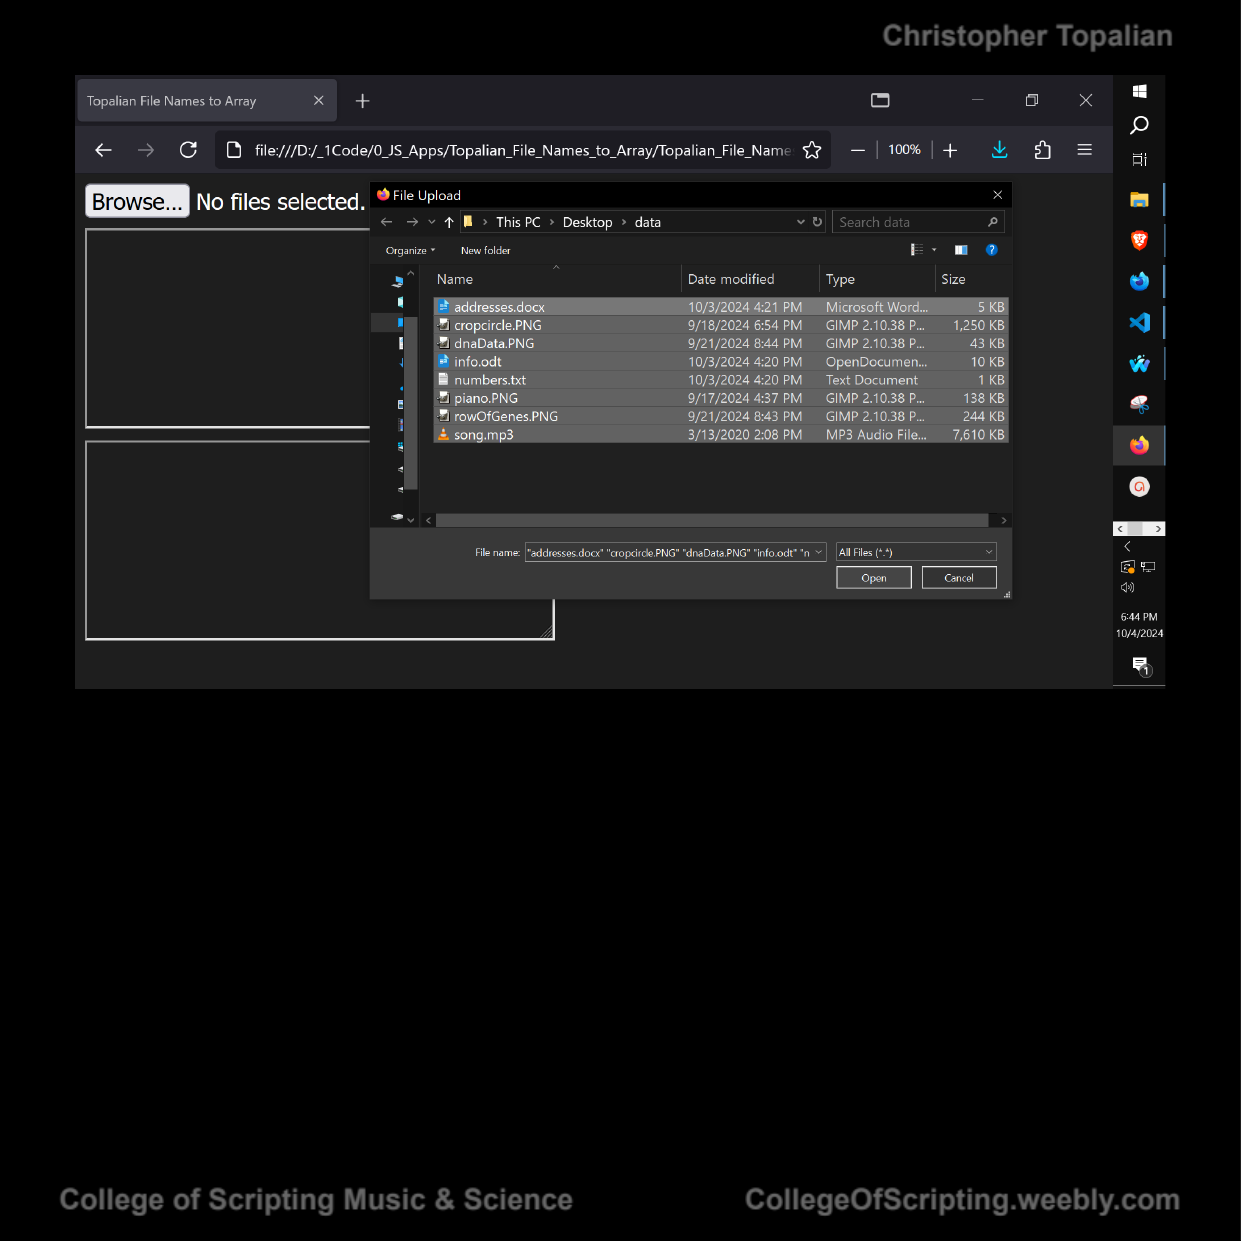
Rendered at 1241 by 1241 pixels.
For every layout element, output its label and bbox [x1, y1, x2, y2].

picture [75, 75, 1166, 689]
